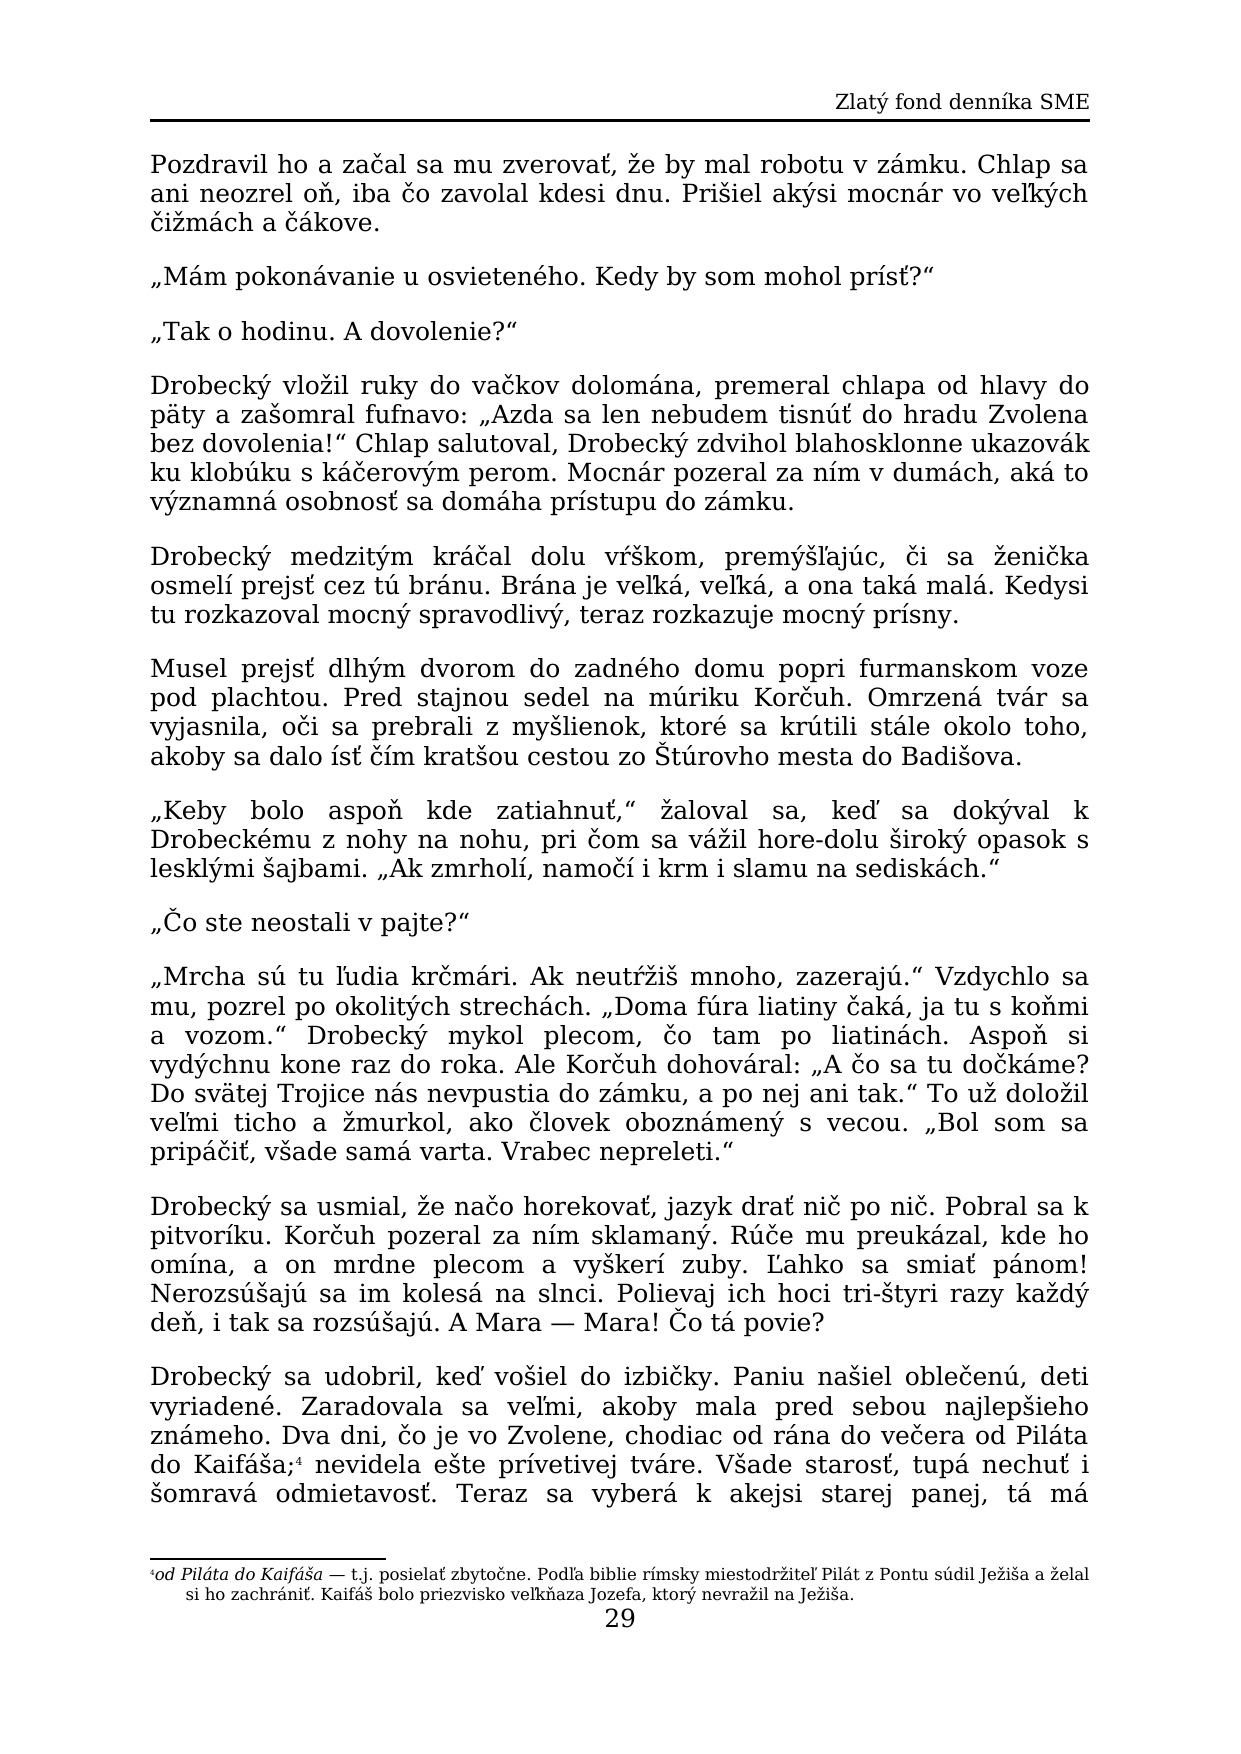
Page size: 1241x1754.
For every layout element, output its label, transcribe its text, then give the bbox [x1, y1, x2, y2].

text „Keby bolo aspoň kde zatiahnuť,“ žaloval sa, keď sa dokýval k Drobeckému z nohy na nohu, pri čom sa vážil hore-dolu široký opasok s lesklými šajbami. „Ak zmrholí, namočí i krm i slamu na sediskách.“ [150, 796, 1090, 883]
text 4od Piláta do Kaifáša — t.j. posielať zbytočne. Podľa biblie rímsky miestodržiteľ Pilát z Pontu súdil Ježiša a želal si ho zachrániť. Kaifáš bolo priezvisko veľkňaza Jozefa, ktorý nevražil na Ježiša. [150, 1565, 1090, 1604]
text „Tak o hodinu. A dovolenie?“ [150, 317, 1090, 346]
text Musel prejsť dlhým dvorom do zadného domu popri furmanskom voze pod plachtou. Pred stajnou sedel na múriku Korčuh. Omrzená tvár sa vyjasnila, oči sa prebrali z myšlienok, ktoré sa krútili stále okolo toho, akoby sa dalo ísť čím kratšou cestou zo Štúrovho mesta do Badišova. [150, 654, 1090, 771]
text „Mrcha sú tu ľudia krčmári. Ak neutŕžiš mnoho, zazerajú.“ Vzdychlo sa mu, pozrel po okolitých strechách. „Doma fúra liatiny čaká, ja tu s koňmi a vozom.“ Drobecký mykol plecom, čo tam po liatinách. Aspoň si vydýchnu kone raz do roka. Ale Korčuh dohováral: „A čo sa tu dočkáme? Do svätej Trojice nás nevpustia do zámku, a po nej ani tak.“ To už doložil veľmi ticho a žmurkol, ako človek oboznámený s vecou. „Bol som sa pripáčiť, všade samá varta. Vrabec nepreleti.“ [150, 962, 1090, 1167]
text „Čo ste neostali v pajte?“ [150, 908, 1090, 937]
text Drobecký medzitým kráčal dolu vŕškom, premýšľajúc, či sa ženička osmelí prejsť cez tú bránu. Brána je veľká, veľká, a ona taká malá. Kedysi tu rozkazoval mocný spravodlivý, teraz rozkazuje mocný prísny. [150, 542, 1090, 629]
text Pozdravil ho a začal sa mu zverovať, že by mal robotu v zámku. Chlap sa ani neozrel oň, iba čo zavolal kdesi dnu. Prišiel akýsi mocnár vo veľkých čižmách a čákove. [150, 150, 1090, 237]
text Drobecký sa usmial, že načo horekovať, jazyk drať nič po nič. Pobral sa k pitvoríku. Korčuh pozeral za ním sklamaný. Rúče mu preukázal, kde ho omína, a on mrdne plecom a vyškerí zuby. Ľahko sa smiať pánom! Nerozsúšajú sa im kolesá na slnci. Polievaj ich hoci tri-štyri razy každý deň, i tak sa rozsúšajú. A Mara — Mara! Čo tá povie? [150, 1192, 1090, 1337]
text Drobecký vložil ruky do vačkov dolomána, premeral chlapa od hlavy do päty a zašomral fufnavo: „Azda sa len nebudem tisnúť do hradu Zvolena bez dovolenia!“ Chlap salutoval, Drobecký zdvihol blahosklonne ukazovák ku klobúku s káčerovým perom. Mocnár pozeral za ním v dumách, aká to významná osobnosť sa domáha prístupu do zámku. [150, 371, 1090, 517]
text Drobecký sa udobril, keď vošiel do izbičky. Paniu našiel oblečenú, deti vyriadené. Zaradovala sa veľmi, akoby mala pred sebou najlepšieho známeho. Dva dni, čo je vo Zvolene, chodiac od rána do večera od Piláta do Kaifáša;4 nevidela ešte prívetivej tváre. Všade starosť, tupá nechuť i šomravá odmietavosť. Teraz sa vyberá k akejsi starej panej, tá má [150, 1362, 1090, 1508]
text „Mám pokonávanie u osvieteného. Kedy by som mohol prísť?“ [150, 262, 1090, 292]
